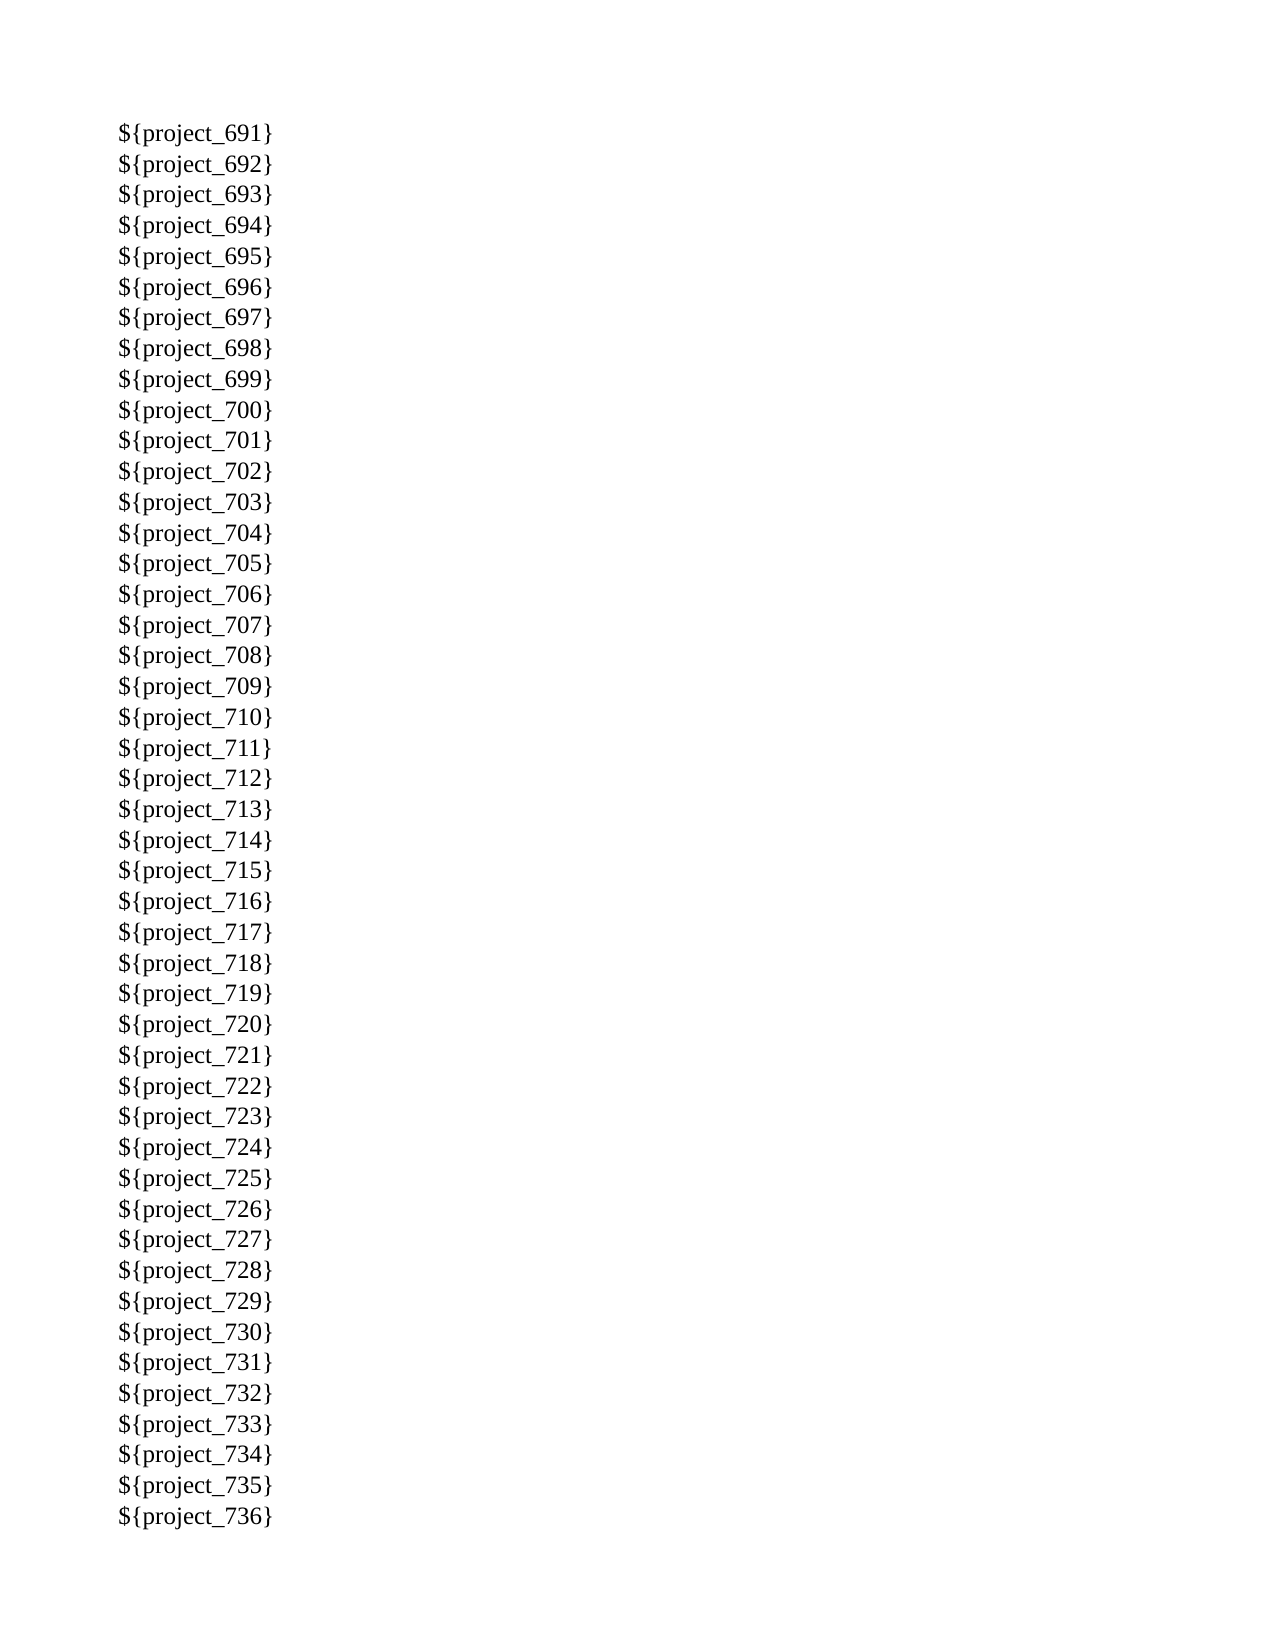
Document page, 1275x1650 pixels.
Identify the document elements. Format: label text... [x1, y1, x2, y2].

text ${project_711} [118, 733, 1157, 761]
text ${project_723} [118, 1101, 1157, 1130]
text ${project_734} [118, 1439, 1157, 1468]
text ${project_732} [118, 1378, 1157, 1407]
text ${project_722} [118, 1071, 1157, 1099]
text ${project_699} [118, 364, 1157, 393]
text ${project_709} [118, 671, 1157, 700]
text ${project_704} [118, 518, 1157, 546]
text ${project_721} [118, 1040, 1157, 1069]
text ${project_692} [118, 149, 1157, 178]
text ${project_726} [118, 1194, 1157, 1222]
text ${project_710} [118, 702, 1157, 731]
text ${project_714} [118, 825, 1157, 854]
text ${project_694} [118, 210, 1157, 239]
text ${project_717} [118, 917, 1157, 946]
text ${project_700} [118, 395, 1157, 423]
text ${project_736} [118, 1501, 1157, 1530]
text ${project_703} [118, 487, 1157, 516]
text ${project_720} [118, 1009, 1157, 1038]
text ${project_706} [118, 579, 1157, 608]
text ${project_707} [118, 610, 1157, 638]
text ${project_716} [118, 886, 1157, 915]
text ${project_697} [118, 302, 1157, 331]
text ${project_713} [118, 794, 1157, 823]
text ${project_696} [118, 272, 1157, 301]
text ${project_724} [118, 1132, 1157, 1161]
text ${project_693} [118, 179, 1157, 208]
text ${project_691} [118, 118, 1157, 147]
text ${project_718} [118, 948, 1157, 977]
text ${project_712} [118, 763, 1157, 792]
text ${project_715} [118, 856, 1157, 884]
text ${project_702} [118, 456, 1157, 485]
text ${project_735} [118, 1470, 1157, 1499]
text ${project_727} [118, 1224, 1157, 1253]
text ${project_695} [118, 241, 1157, 270]
text ${project_728} [118, 1255, 1157, 1284]
text ${project_698} [118, 333, 1157, 362]
text ${project_730} [118, 1317, 1157, 1345]
text ${project_705} [118, 548, 1157, 577]
text ${project_729} [118, 1286, 1157, 1314]
text ${project_733} [118, 1409, 1157, 1437]
text ${project_731} [118, 1347, 1157, 1376]
text ${project_701} [118, 425, 1157, 454]
text ${project_708} [118, 641, 1157, 669]
text ${project_725} [118, 1163, 1157, 1192]
text ${project_719} [118, 978, 1157, 1007]
